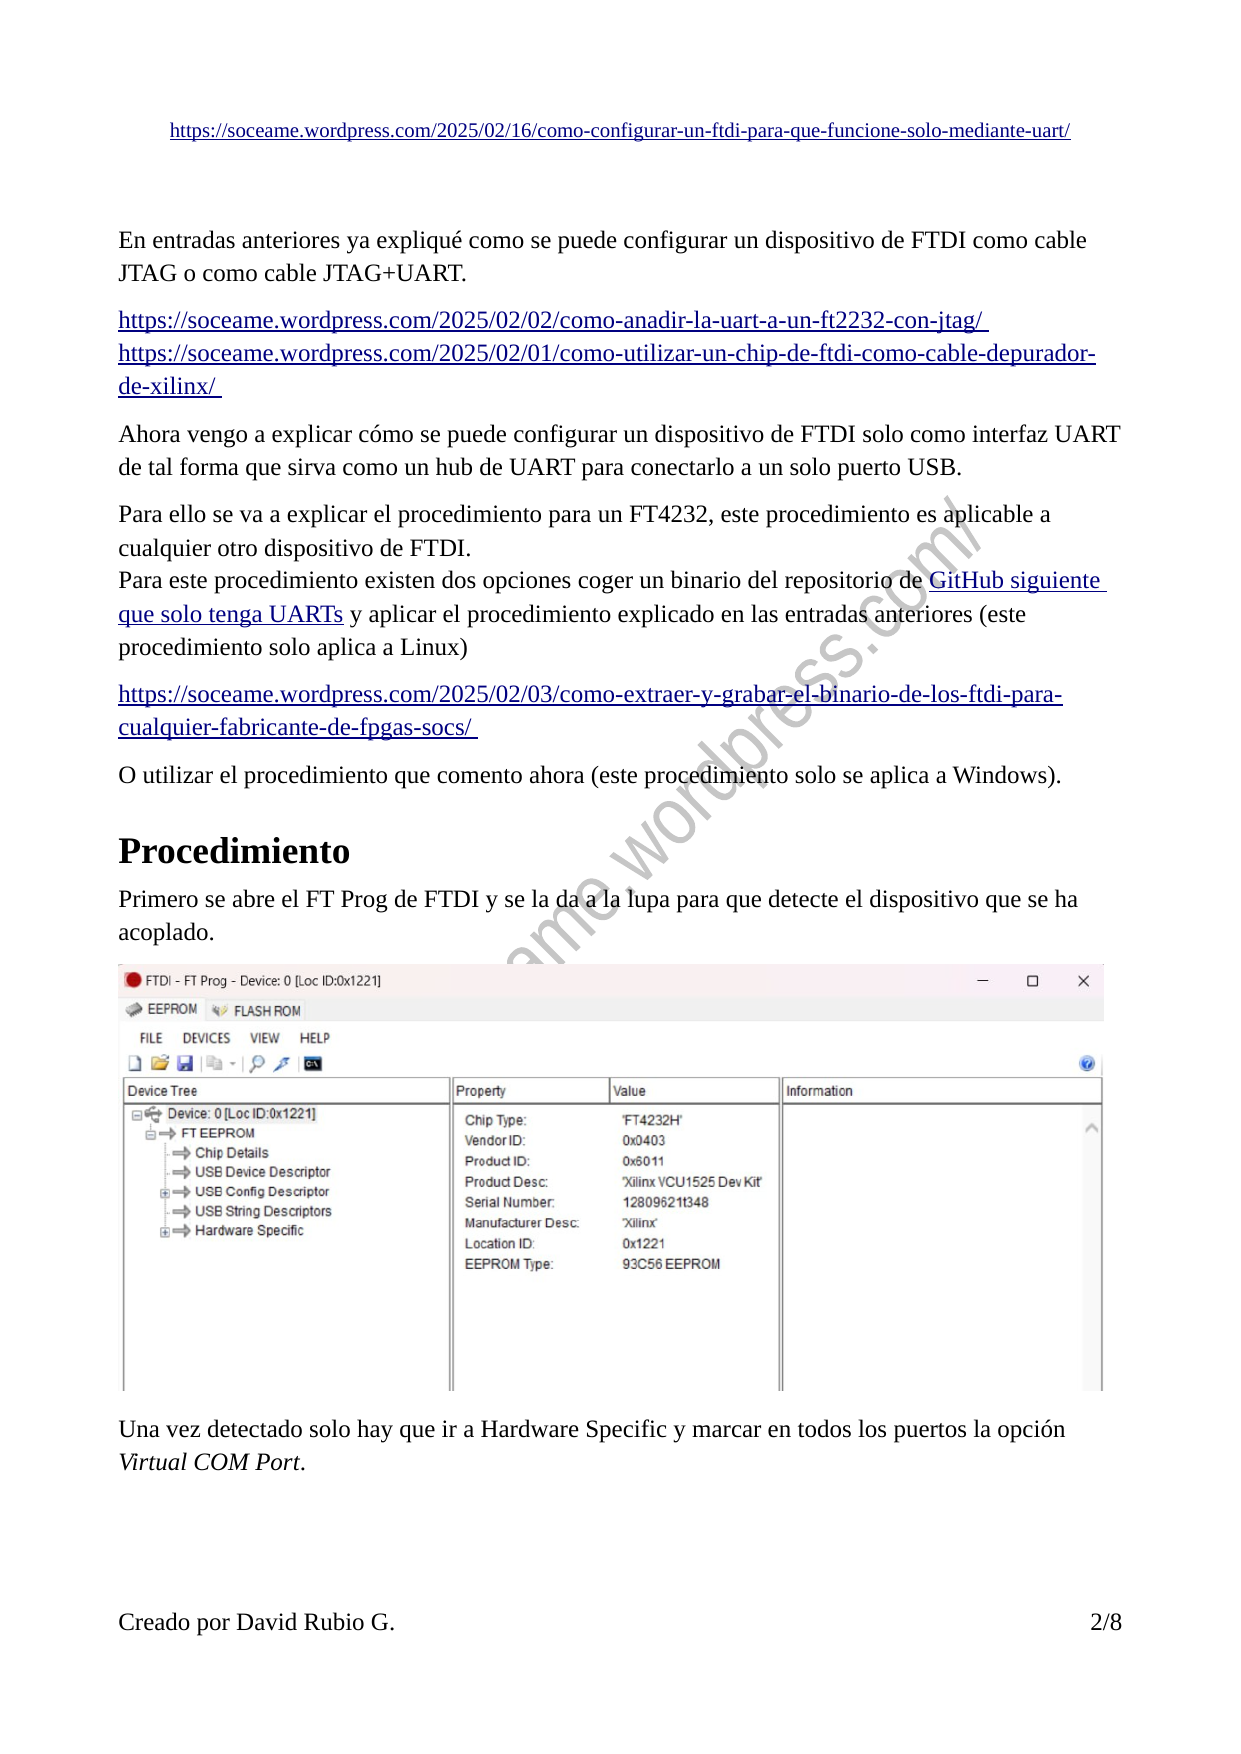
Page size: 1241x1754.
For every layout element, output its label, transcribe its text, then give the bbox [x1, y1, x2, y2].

picture [118, 964, 1104, 1391]
text En entradas anteriores ya expliqué como se puede configurar un dispositivo de FTDI como cable JTAG o como cable JTAG+UART. [118, 225, 1122, 286]
text Ahora vengo a explicar cómo se puede configurar un dispositivo de FTDI solo como interfaz UART de tal forma que sirva como un hub de UART para conectarlo a un solo puerto USB. [118, 419, 1122, 481]
text Para ello se va a explicar el procedimiento para un FT4232, este procedimiento es aplicable a cualquier otro dispositivo de FTDI. Para este procedimiento existen dos opciones coger un binario del repositorio de GitHub siguiente que solo tenga UARTs y aplicar el procedimiento explicado en las entradas anteriores (este procedimiento solo aplica a Linux) [118, 499, 1122, 660]
subtitle Procedimiento [118, 828, 659, 871]
text https://soceame.wordpress.com/2025/02/03/como-extraer-y-grabar-el-binario-de-los-ftdi-para-cualquier-fabricante-de-fpgas-socs/ [118, 679, 1122, 741]
text Primero se abre el FT Prog de FTDI y se la da a la lupa para que detecte el dispositivo que se ha acoplado. [557, 884, 1122, 946]
text O utilizar el procedimiento que comento ahora (este procedimiento solo se aplica a Windows). [754, 760, 1122, 789]
subtitle [635, 828, 1122, 871]
text https://soceame.wordpress.com/2025/02/02/como-anadir-la-uart-a-un-ft2232-con-jtag/ [118, 305, 1122, 334]
text https://soceame.wordpress.com/2025/02/01/como-utilizar-un-chip-de-ftdi-como-cable-depurador-de-xilinx/ [118, 338, 1122, 400]
text Una vez detectado solo hay que ir a Hardware Specific y marcar en todos los puertos la opción Virtual COM Port. [118, 1414, 1122, 1476]
text Primero se abre el FT Prog de FTDI y se la da a la lupa para que detecte el dispositivo que se ha acoplado. [118, 884, 579, 946]
text O utilizar el procedimiento que comento ahora (este procedimiento solo se aplica a Windows). [118, 760, 704, 789]
